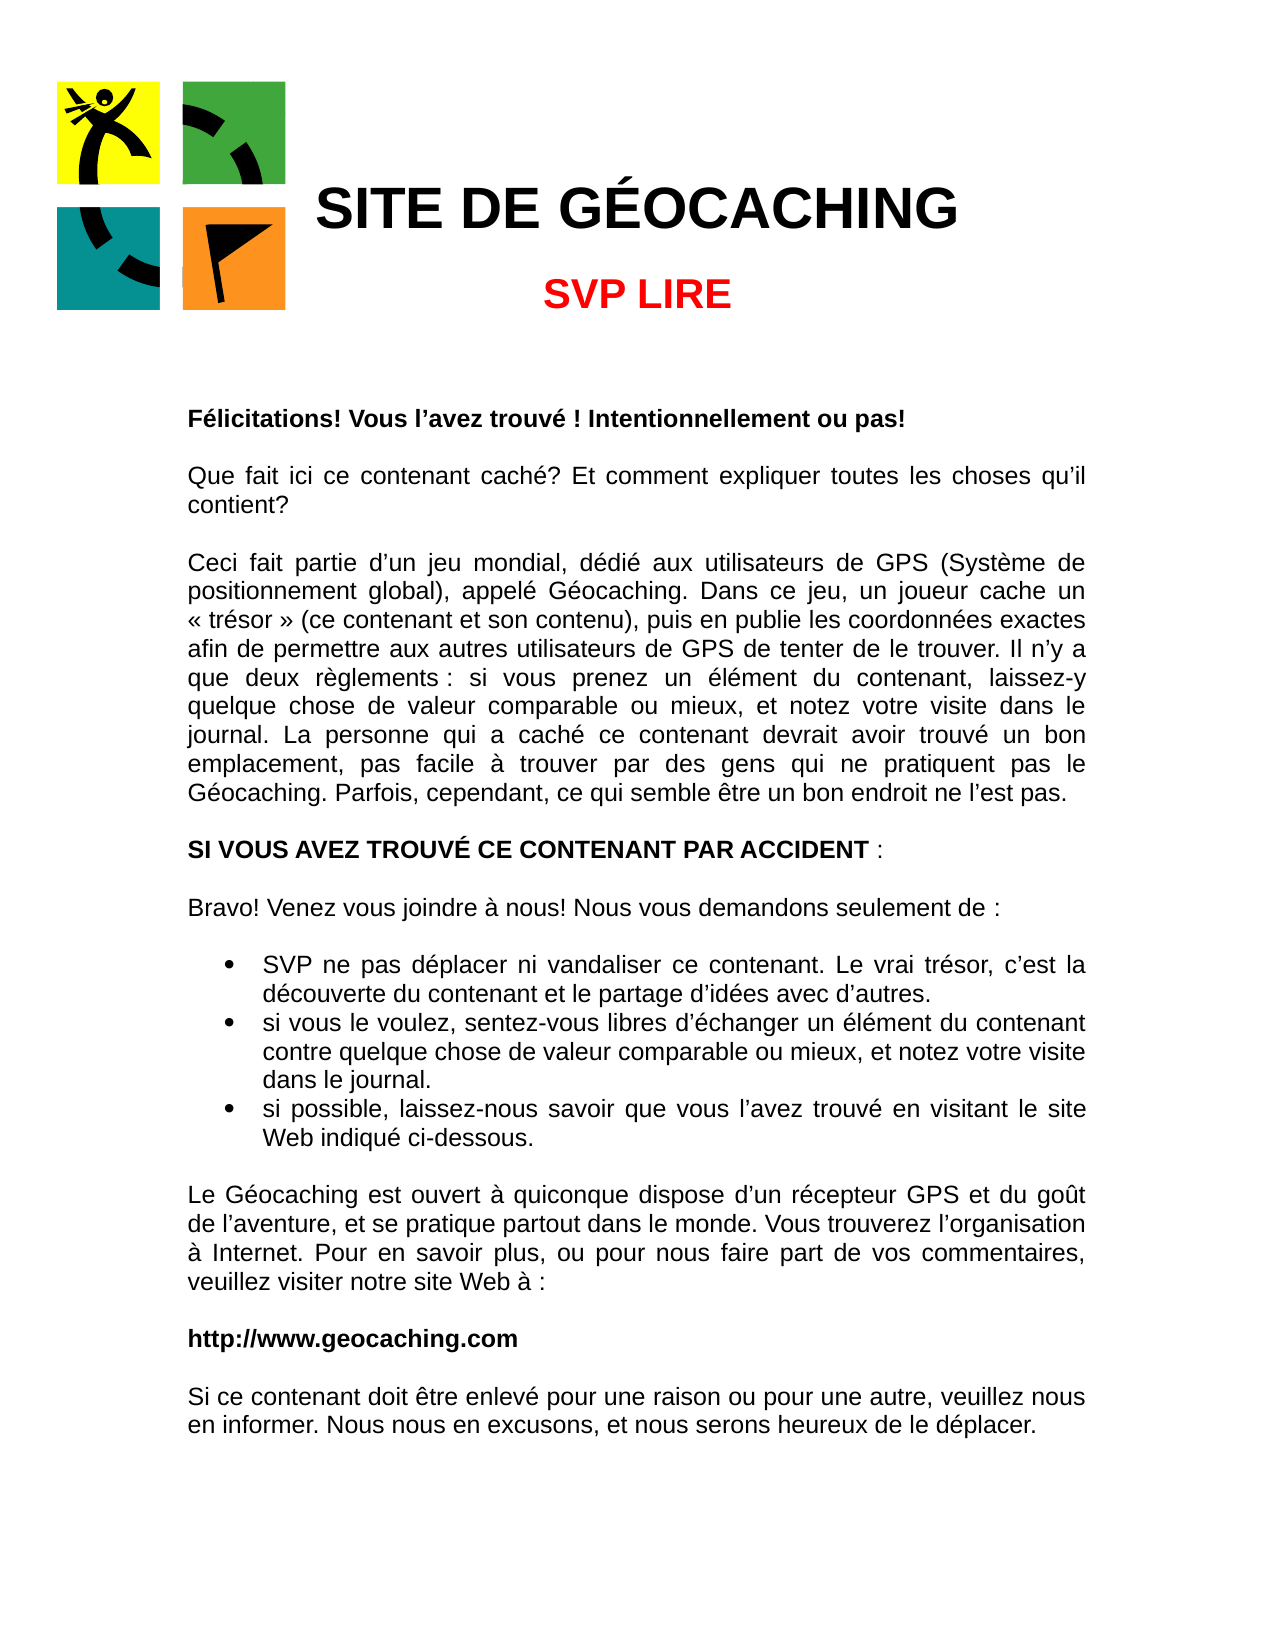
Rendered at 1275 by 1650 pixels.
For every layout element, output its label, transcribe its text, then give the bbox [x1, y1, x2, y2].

text Que fait ici ce contenant caché? Et comment expliquer toutes les choses qu’il contient? [187, 461, 1087, 519]
text SITE DE GÉOCACHING [286, 174, 1087, 241]
list si vous le voulez, sentez-vous libres d’échanger un élément du contenant contre quelque chose de valeur comparable ou mieux, et notez votre visite dans le journal. [225, 1008, 1087, 1094]
text Bravo! Venez vous joindre à nous! Nous vous demandons seulement de : [187, 892, 1087, 921]
list si possible, laissez-nous savoir que vous l’avez trouvé en visitant le site Web indiqué ci-dessous. [225, 1094, 1087, 1152]
text SVP LIRE [187, 269, 1087, 317]
list SVP ne pas déplacer ni vandaliser ce contenant. Le vrai trésor, c’est la découverte du contenant et le partage d’idées avec d’autres. [225, 950, 1087, 1008]
text Si ce contenant doit être enlevé pour une raison ou pour une autre, veuillez nous en informer. Nous nous en excusons, et nous serons heureux de le déplacer. [187, 1382, 1087, 1439]
text Le Géocaching est ouvert à quiconque dispose d’un récepteur GPS et du goût de l’aventure, et se pratique partout dans le monde. Vous trouverez l’organisation à Internet. Pour en savoir plus, ou pour nous faire part de vos commentaires, veuillez visiter notre site Web à : [187, 1180, 1087, 1295]
text http://www.geocaching.com [187, 1324, 1087, 1353]
text Ceci fait partie d’un jeu mondial, dédié aux utilisateurs de GPS (Système de positionnement global), appelé Géocaching. Dans ce jeu, un joueur cache un « trésor » (ce contenant et son contenu), puis en publie les coordonnées exactes afin de permettre aux autres utilisateurs de GPS de tenter de le trouver. Il n’y a que deux règlements : si vous prenez un élément du contenant, laissez-y quelque chose de valeur comparable ou mieux, et notez votre visite dans le journal. La personne qui a caché ce contenant devrait avoir trouvé un bon emplacement, pas facile à trouver par des gens qui ne pratiquent pas le Géocaching. Parfois, cependant, ce qui semble être un bon endroit ne l’est pas. [187, 547, 1087, 806]
text Félicitations! Vous l’avez trouvé ! Intentionnellement ou pas! [187, 404, 1087, 432]
text SI VOUS AVEZ TROUVÉ CE CONTENANT PAR ACCIDENT : [187, 835, 1087, 864]
